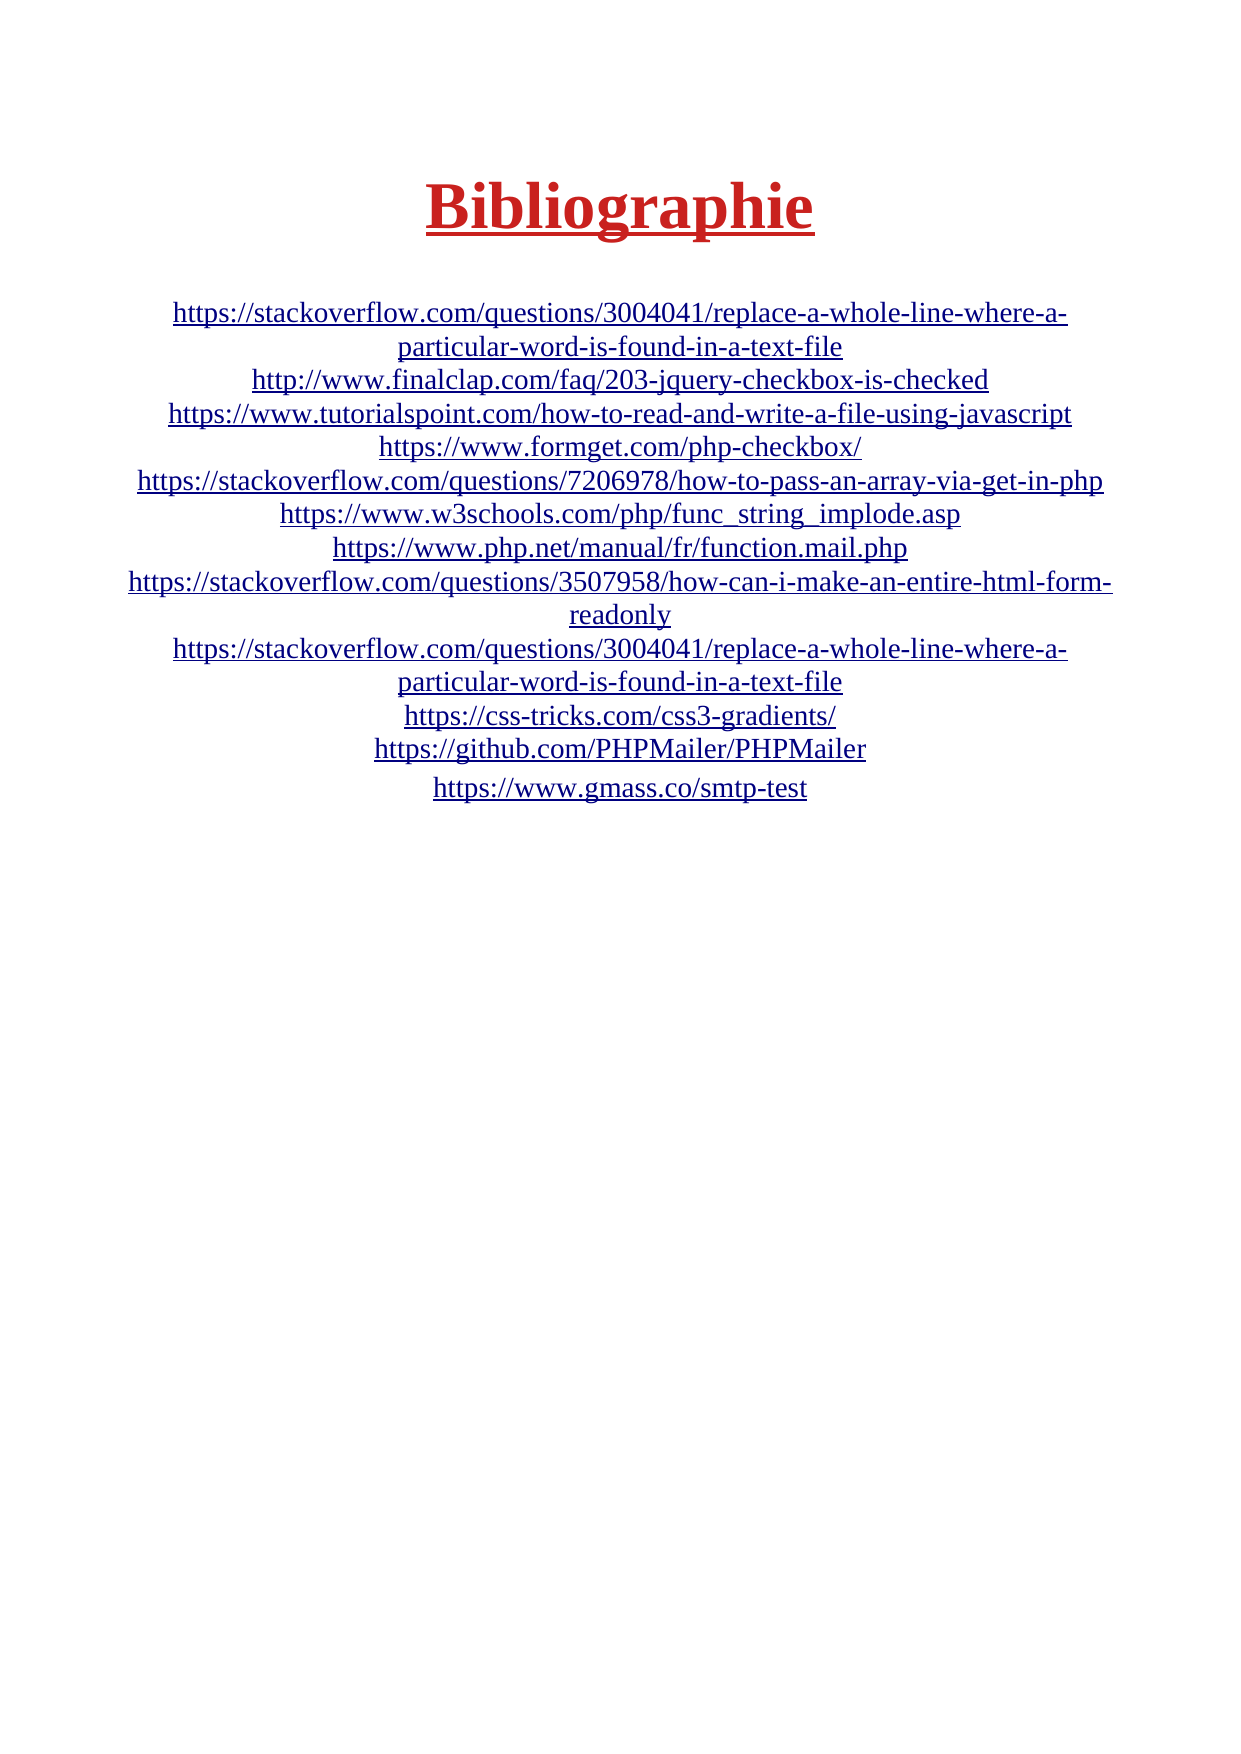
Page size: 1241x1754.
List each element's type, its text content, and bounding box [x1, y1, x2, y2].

text http://www.finalclap.com/faq/203-jquery-checkbox-is-checked [118, 362, 1122, 396]
text https://github.com/PHPMailer/PHPMailer [118, 731, 1122, 765]
text Bibliographie [118, 166, 1122, 243]
text https://www.tutorialspoint.com/how-to-read-and-write-a-file-using-javascript [118, 396, 1122, 429]
text https://www.php.net/manual/fr/function.mail.php [118, 530, 1122, 564]
text https://www.formget.com/php-checkbox/ [118, 429, 1122, 463]
text https://stackoverflow.com/questions/3004041/replace-a-whole-line-where-a-particular-word-is-found-in-a-text-file [118, 631, 1122, 698]
text https://css-tricks.com/css3-gradients/ [118, 698, 1122, 731]
text https://www.gmass.co/smtp-test [118, 770, 1122, 803]
text https://stackoverflow.com/questions/3004041/replace-a-whole-line-where-a-particular-word-is-found-in-a-text-file [118, 295, 1122, 362]
text https://stackoverflow.com/questions/3507958/how-can-i-make-an-entire-html-form-readonly [118, 564, 1122, 631]
text https://stackoverflow.com/questions/7206978/how-to-pass-an-array-via-get-in-php [118, 463, 1122, 497]
text https://www.w3schools.com/php/func_string_implode.asp [118, 497, 1122, 530]
